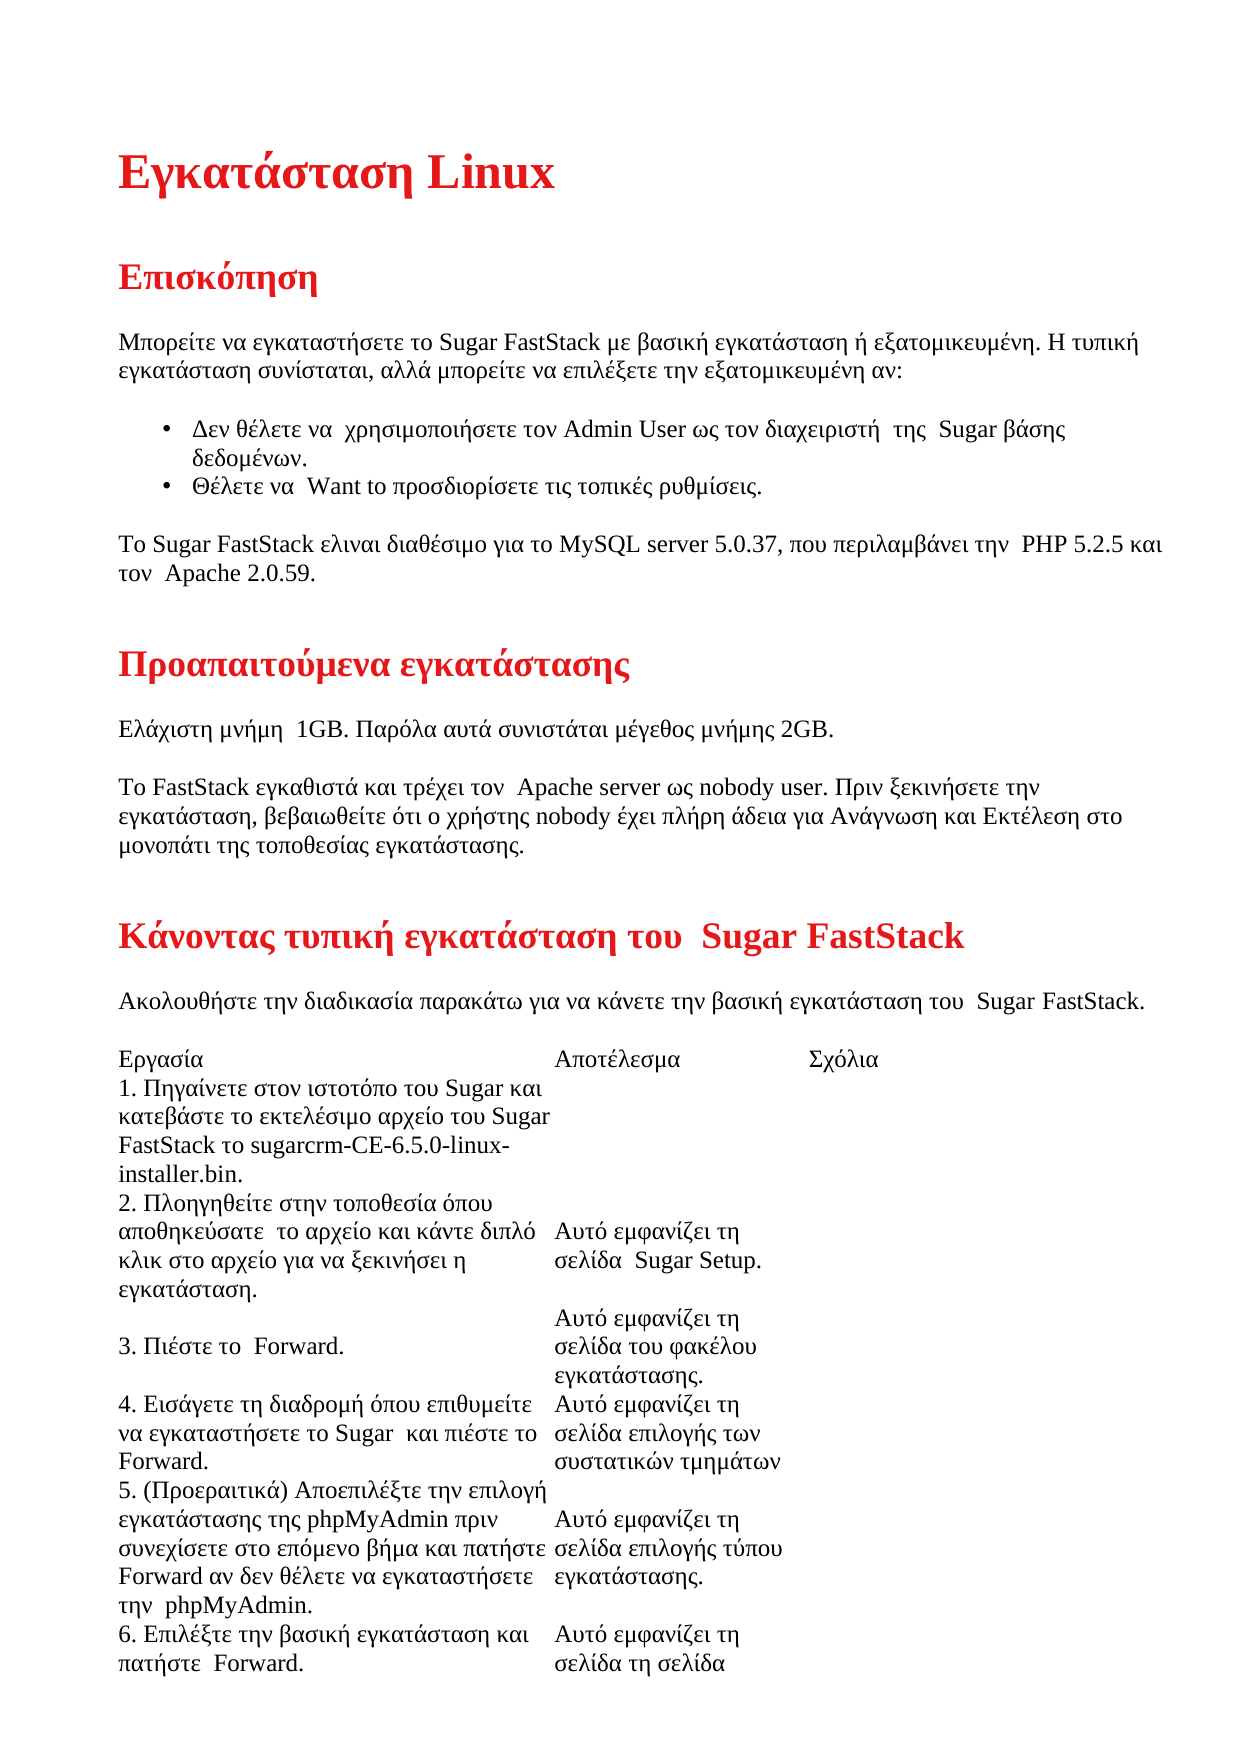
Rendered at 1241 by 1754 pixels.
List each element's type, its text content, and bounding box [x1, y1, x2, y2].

text Ελάχιστη μνήμη 1GB. Παρόλα αυτά συνιστάται μέγεθος μνήμης 2GB. [118, 714, 1181, 743]
table_cell [809, 1475, 1181, 1619]
text Το FastStack εγκαθιστά και τρέχει τον Apache server ως nobody user. Πριν ξεκινήσετε την εγκατάσταση, βεβαιωθείτε ότι ο χρήστης nobody έχει πλήρη άδεια για Ανάγνωση και Εκτέλεση στο μονοπάτι της τοποθεσίας εγκατάστασης. [118, 772, 1181, 859]
table_cell Αυτό εμφανίζει τη σελίδα Sugar Setup. [554, 1188, 808, 1303]
table_cell 5. (Προεραιτικά) Αποεπιλέξτε την επιλογή εγκατάστασης της phpMyAdmin πριν συνεχίσετε στο επόμενο βήμα και πατήστε Forward αν δεν θέλετε να εγκαταστήσετε την phpMyAdmin. [118, 1475, 554, 1619]
subtitle Επισκόπηση [118, 254, 1181, 297]
table_cell [809, 1303, 1181, 1389]
subtitle Εγκατάσταση Linux [118, 142, 1181, 200]
table_cell [809, 1619, 1181, 1676]
table_cell 2. Πλοηγηθείτε στην τοποθεσία όπου αποθηκεύσατε το αρχείο και κάντε διπλό κλικ στο αρχείο για να ξεκινήσει η εγκατάσταση. [118, 1188, 554, 1303]
table_cell 4. Εισάγετε τη διαδρομή όπου επιθυμείτε να εγκαταστήσετε το Sugar και πιέστε το Forward. [118, 1389, 554, 1475]
text Ακολουθήστε την διαδικασία παρακάτω για να κάνετε την βασική εγκατάσταση του Sugar FastStack. [118, 986, 1181, 1014]
table_header Εργασία [118, 1044, 554, 1073]
table_cell Αυτό εμφανίζει τη σελίδα τη σελίδα [554, 1619, 808, 1676]
text Μπορείτε να εγκαταστήσετε το Sugar FastStack με βασική εγκατάσταση ή εξατομικευμένη. Η τυπική εγκατάσταση συνίσταται, αλλά μπορείτε να επιλέξετε την εξατομικευμένη αν: [118, 327, 1181, 384]
table_cell [809, 1188, 1181, 1303]
table_cell Αυτό εμφανίζει τη σελίδα επιλογής τύπου εγκατάστασης. [554, 1475, 808, 1619]
table_header Αποτέλεσμα [554, 1044, 808, 1073]
table_cell Αυτό εμφανίζει τη σελίδα του φακέλου εγκατάστασης. [554, 1303, 808, 1389]
table_cell 3. Πιέστε το Forward. [118, 1303, 554, 1389]
table_header Σχόλια [809, 1044, 1181, 1073]
subtitle Κάνοντας τυπική εγκατάσταση του Sugar FastStack [118, 913, 1181, 956]
table_cell 1. Πηγαίνετε στον ιστοτόπο του Sugar και κατεβάστε το εκτελέσιμο αρχείο του Sugar FastStack το sugarcrm-CE-6.5.0-linux-installer.bin. [118, 1073, 554, 1188]
table_cell Αυτό εμφανίζει τη σελίδα επιλογής των συστατικών τμημάτων [554, 1389, 808, 1475]
table_cell [809, 1073, 1181, 1188]
list Δεν θέλετε να χρησιμοποιήσετε τον Admin User ως τον διαχειριστή της Sugar βάσης δεδομένων. [162, 414, 1181, 471]
list Θέλετε να Want to προσδιορίσετε τις τοπικές ρυθμίσεις. [162, 471, 1181, 500]
table_cell [809, 1389, 1181, 1475]
table_cell [554, 1073, 808, 1188]
text Το Sugar FastStack ελιναι διαθέσιμο για το MySQL server 5.0.37, που περιλαμβάνει την PHP 5.2.5 και τον Apache 2.0.59. [118, 529, 1181, 587]
subtitle Προαπαιτούμενα εγκατάστασης [118, 642, 1181, 685]
table_cell 6. Επιλέξτε την βασική εγκατάσταση και πατήστε Forward. [118, 1619, 554, 1676]
